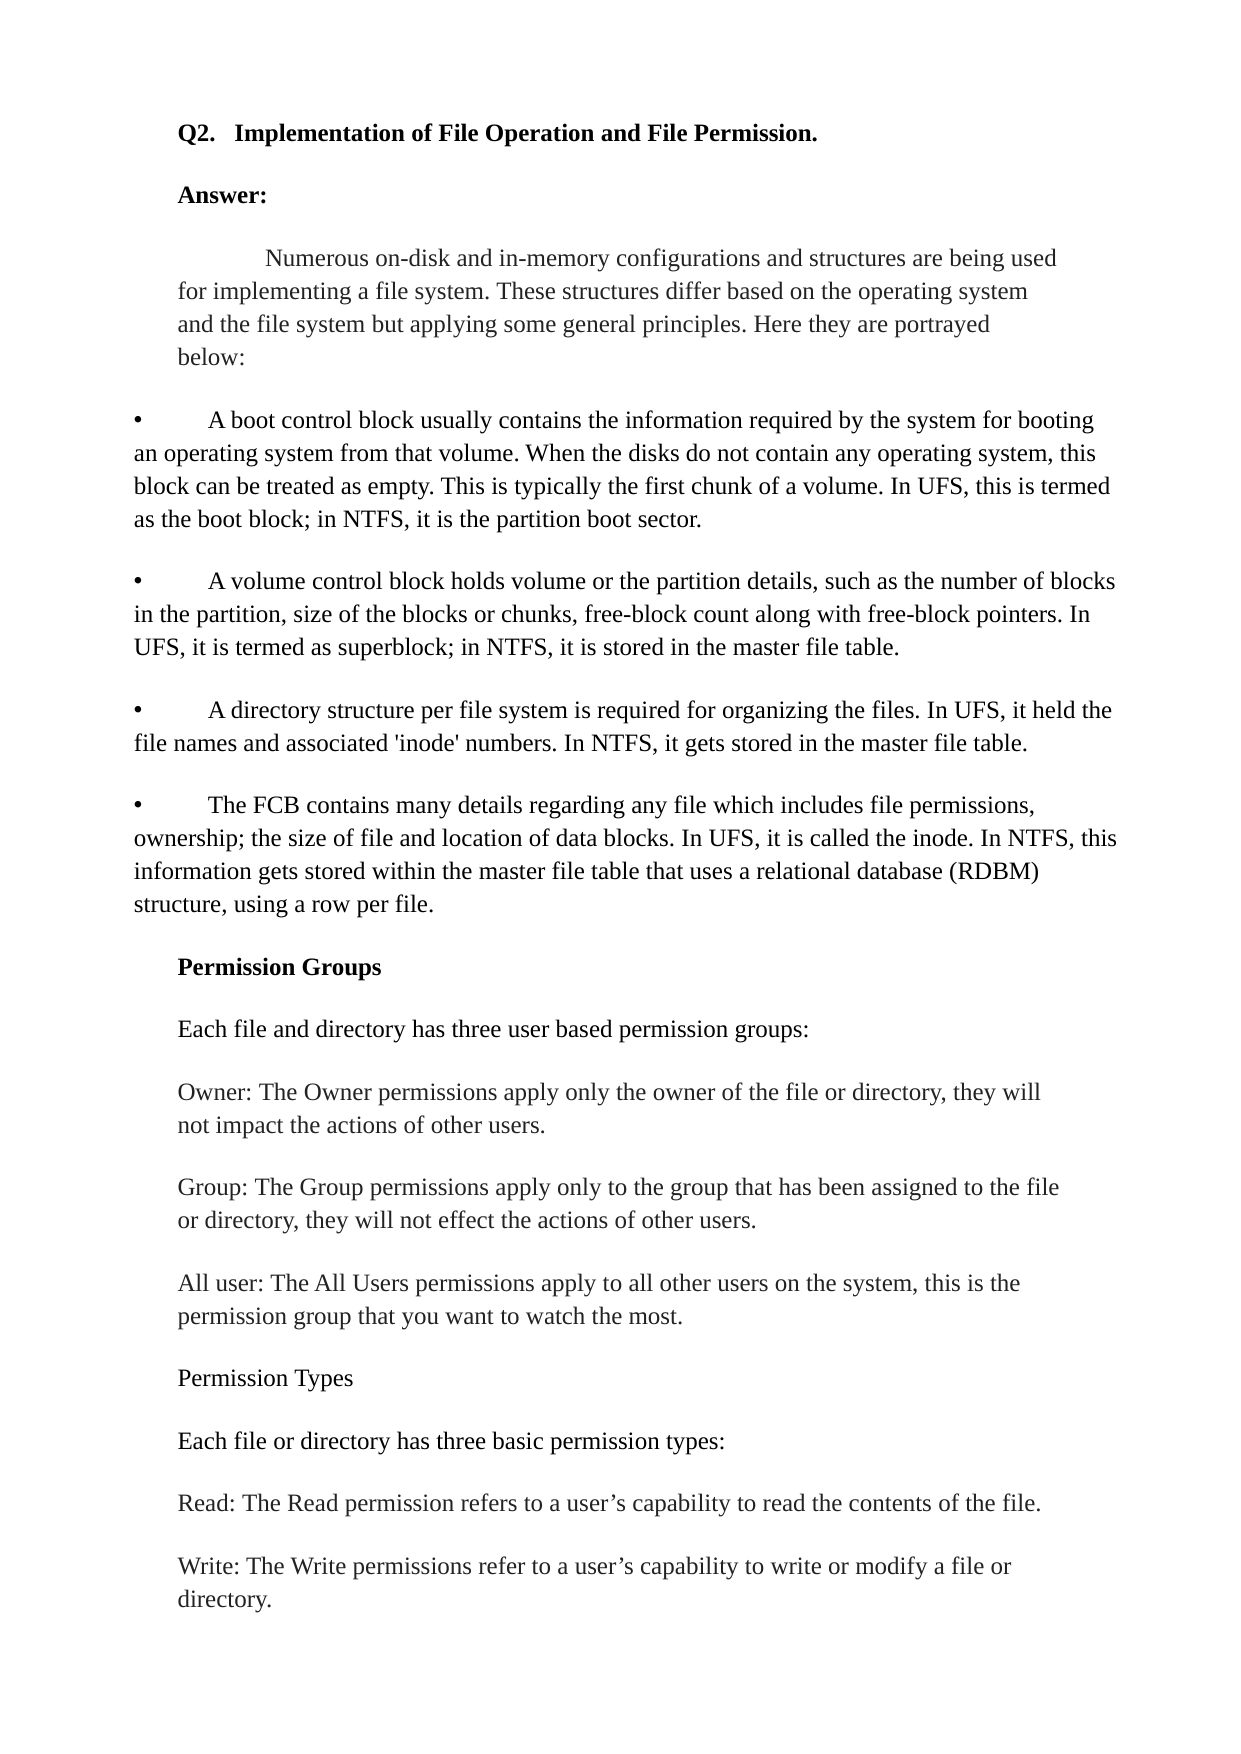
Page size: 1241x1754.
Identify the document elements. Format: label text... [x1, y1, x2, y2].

text Numerous on-disk and in-memory configurations and structures are being used for implementing a file system. These structures differ based on the operating system and the file system but applying some general principles. Here they are portrayed below: [177, 243, 1063, 371]
list A volume control block holds volume or the partition details, such as the number of blocks in the partition, size of the blocks or chunks, free-block count along with free-block pointers. In UFS, it is termed as superblock; in NTFS, it is stored in the master file table. [134, 566, 1122, 661]
text Answer: [177, 181, 1063, 209]
list A boot control block usually contains the information required by the system for booting an operating system from that volume. When the disks do not contain any operating system, this block can be treated as empty. This is typically the first chunk of a volume. In UFS, this is termed as the boot block; in NTFS, it is the partition boot sector. [134, 405, 1122, 532]
text Permission Groups [177, 952, 1063, 981]
text Each file or directory has three basic permission types: [177, 1426, 1063, 1455]
text Group: The Group permissions apply only to the group that has been assigned to the file or directory, they will not effect the actions of other users. [177, 1172, 1063, 1234]
text All user: The All Users permissions apply to all other users on the system, this is the permission group that you want to watch the most. [177, 1268, 1063, 1330]
list A directory structure per file system is required for organizing the files. In UFS, it held the file names and associated 'inode' numbers. In NTFS, it gets stored in the master file table. [134, 695, 1122, 757]
text Owner: The Owner permissions apply only the owner of the file or directory, they will not impact the actions of other users. [177, 1077, 1063, 1139]
text Each file and directory has three user based permission groups: [177, 1014, 1063, 1043]
text Q2. Implementation of File Operation and File Permission. [177, 118, 1063, 147]
text Read: The Read permission refers to a user’s capability to read the contents of the file. [177, 1488, 1063, 1517]
text Permission Types [177, 1363, 1063, 1392]
text Write: The Write permissions refer to a user’s capability to write or modify a file or directory. [177, 1551, 1063, 1613]
list The FCB contains many details regarding any file which includes file permissions, ownership; the size of file and location of data blocks. In UFS, it is called the inode. In NTFS, this information gets stored within the master file table that uses a relational database (RDBM) structure, using a row per file. [134, 790, 1122, 918]
